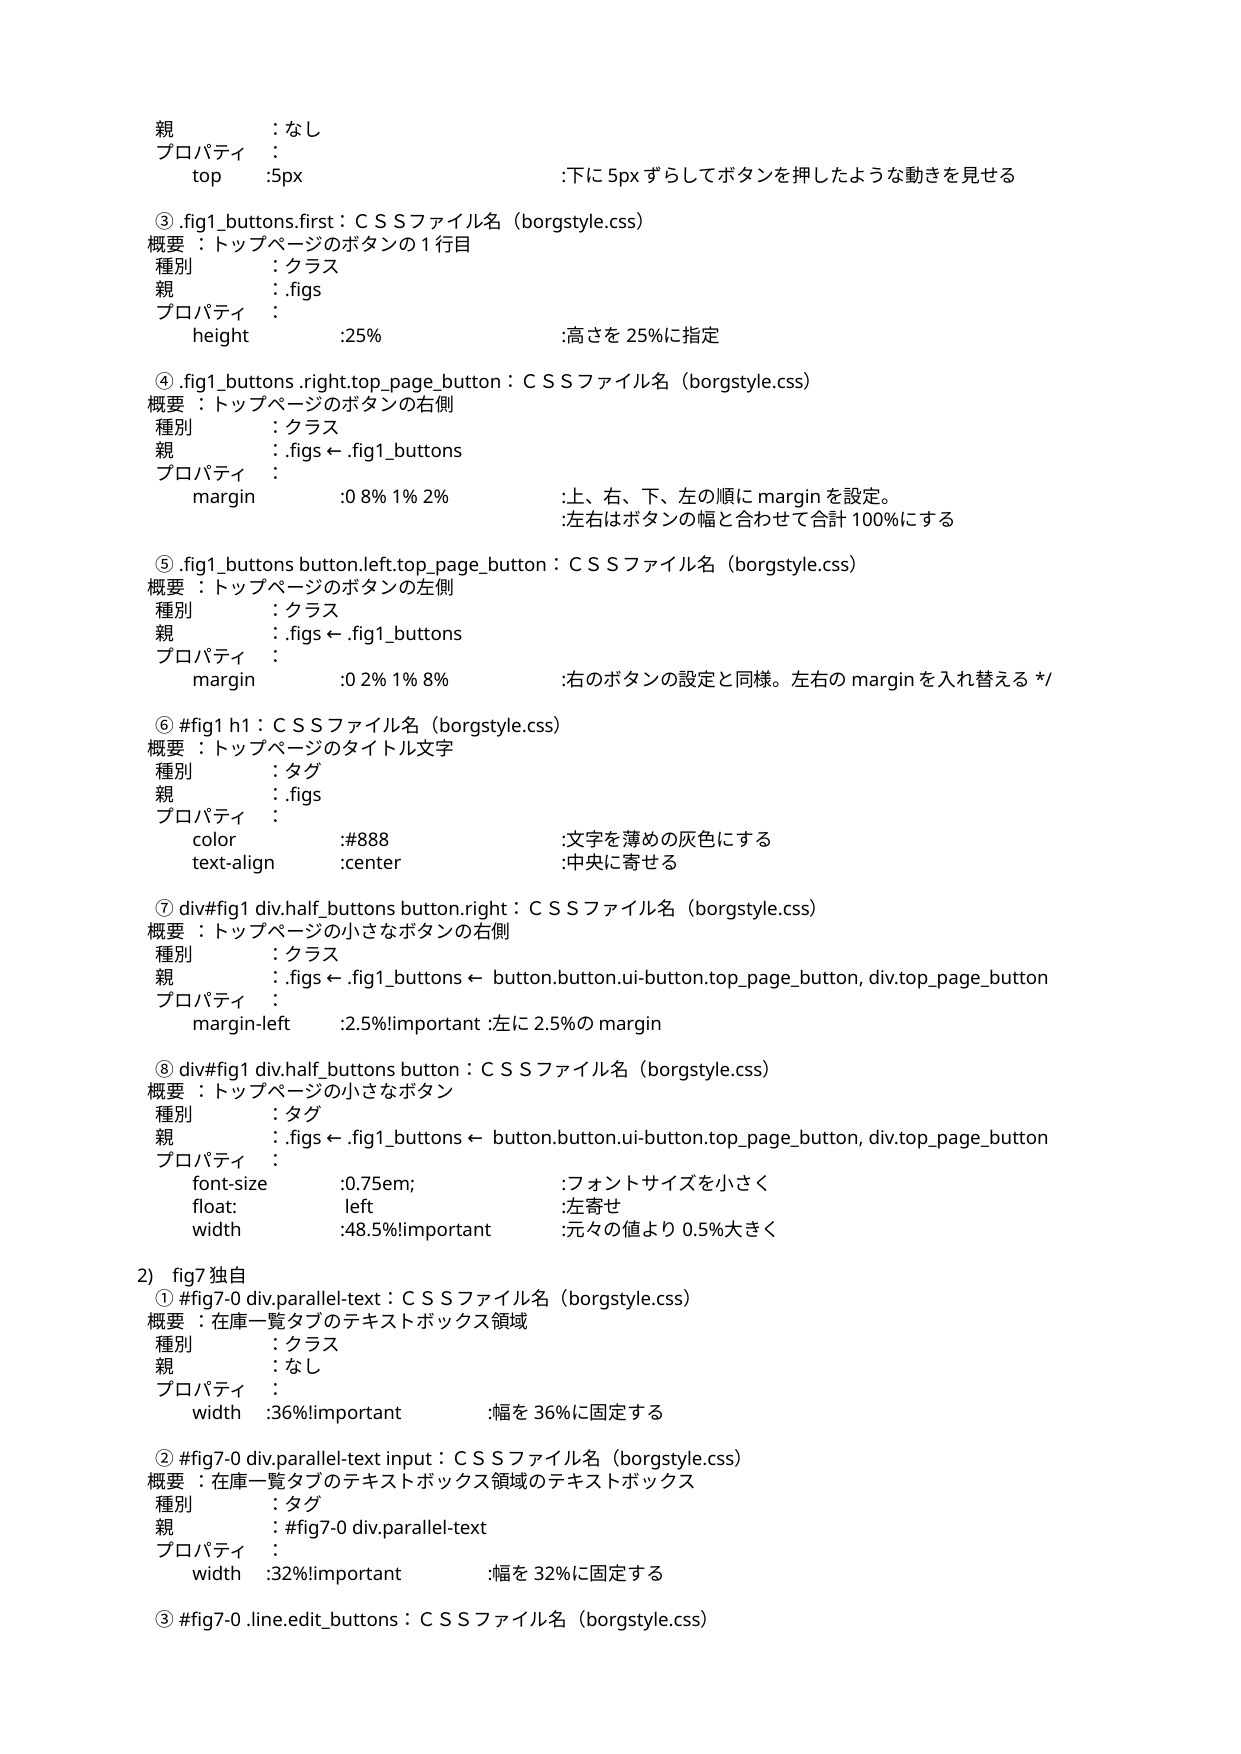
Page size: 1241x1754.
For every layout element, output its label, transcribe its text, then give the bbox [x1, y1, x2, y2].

text 親 ：なし [118, 1356, 1122, 1378]
text ② #fig7-0 div.parallel-text input：ＣＳＳファイル名（borgstyle.css） [118, 1447, 1122, 1470]
text 種別 ：クラス [118, 599, 1122, 622]
text プロパティ ： [118, 1149, 1122, 1172]
text 種別 ：タグ [118, 1103, 1122, 1126]
text margin :0 8% 1% 2% :上、右、下、左の順にmarginを設定。 [118, 485, 1122, 508]
text top :5px :下に5pxずらしてボタンを押したような動きを見せる [118, 164, 1122, 187]
text font-size :0.75em; :フォントサイズを小さく [118, 1172, 1122, 1195]
text float: left :左寄せ [118, 1195, 1122, 1218]
text 親 ：なし [118, 118, 1122, 141]
text height :25% :高さを25%に指定 [118, 324, 1122, 347]
text 概要 ：トップページの小さなボタンの右側 [118, 920, 1122, 943]
text プロパティ ： [118, 462, 1122, 485]
text 親 ：.figs [118, 783, 1122, 806]
text 親 ：.figs [118, 278, 1122, 301]
text 2) fig7独自 [118, 1264, 1122, 1287]
text 概要 ：トップページのボタンの1行目 [118, 233, 1122, 256]
text 種別 ：クラス [118, 1333, 1122, 1356]
text text-align :center :中央に寄せる [118, 851, 1122, 874]
text ⑤ .fig1_buttons button.left.top_page_button：ＣＳＳファイル名（borgstyle.css） [118, 553, 1122, 576]
text width :32%!important :幅を32%に固定する [118, 1562, 1122, 1585]
text :左右はボタンの幅と合わせて合計100%にする [118, 508, 1122, 531]
text 種別 ：クラス [118, 943, 1122, 966]
text プロパティ ： [118, 989, 1122, 1012]
text ⑧ div#fig1 div.half_buttons button：ＣＳＳファイル名（borgstyle.css） [118, 1058, 1122, 1081]
text 親 ：.figs ← .fig1_buttons ← button.button.ui-button.top_page_button, div.top_page_button [118, 1126, 1122, 1149]
text 概要 ：トップページのボタンの左側 [118, 576, 1122, 599]
text ③ .fig1_buttons.first：ＣＳＳファイル名（borgstyle.css） [118, 210, 1122, 233]
text 種別 ：クラス [118, 416, 1122, 439]
text margin-left :2.5%!important :左に2.5%のmargin [118, 1012, 1122, 1035]
text 概要 ：トップページのボタンの右側 [118, 393, 1122, 416]
text プロパティ ： [118, 1378, 1122, 1401]
text 概要 ：在庫一覧タブのテキストボックス領域 [118, 1310, 1122, 1333]
text 概要 ：トップページの小さなボタン [118, 1081, 1122, 1103]
text color :#888 :文字を薄めの灰色にする [118, 828, 1122, 851]
text margin :0 2% 1% 8% :右のボタンの設定と同様。左右のmarginを入れ替える */ [118, 668, 1122, 691]
text 種別 ：クラス [118, 256, 1122, 278]
text 親 ：#fig7-0 div.parallel-text [118, 1516, 1122, 1539]
text width :36%!important :幅を36%に固定する [118, 1401, 1122, 1424]
text ④ .fig1_buttons .right.top_page_button：ＣＳＳファイル名（borgstyle.css） [118, 370, 1122, 393]
text プロパティ ： [118, 806, 1122, 828]
text 概要 ：在庫一覧タブのテキストボックス領域のテキストボックス [118, 1470, 1122, 1493]
text ⑥ #fig1 h1：ＣＳＳファイル名（borgstyle.css） [118, 714, 1122, 737]
text ⑦ div#fig1 div.half_buttons button.right：ＣＳＳファイル名（borgstyle.css） [118, 897, 1122, 920]
text ① #fig7-0 div.parallel-text：ＣＳＳファイル名（borgstyle.css） [118, 1287, 1122, 1310]
text 親 ：.figs ← .fig1_buttons [118, 622, 1122, 645]
text ③ #fig7-0 .line.edit_buttons：ＣＳＳファイル名（borgstyle.css） [118, 1608, 1122, 1631]
text プロパティ ： [118, 1539, 1122, 1562]
text 種別 ：タグ [118, 1493, 1122, 1516]
text プロパティ ： [118, 645, 1122, 668]
text width :48.5%!important :元々の値より0.5%大きく [118, 1218, 1122, 1241]
text 概要 ：トップページのタイトル文字 [118, 737, 1122, 760]
text 種別 ：タグ [118, 760, 1122, 783]
text 親 ：.figs ← .fig1_buttons [118, 439, 1122, 462]
text 親 ：.figs ← .fig1_buttons ← button.button.ui-button.top_page_button, div.top_page_button [118, 966, 1122, 989]
text プロパティ ： [118, 301, 1122, 324]
text プロパティ ： [118, 141, 1122, 164]
